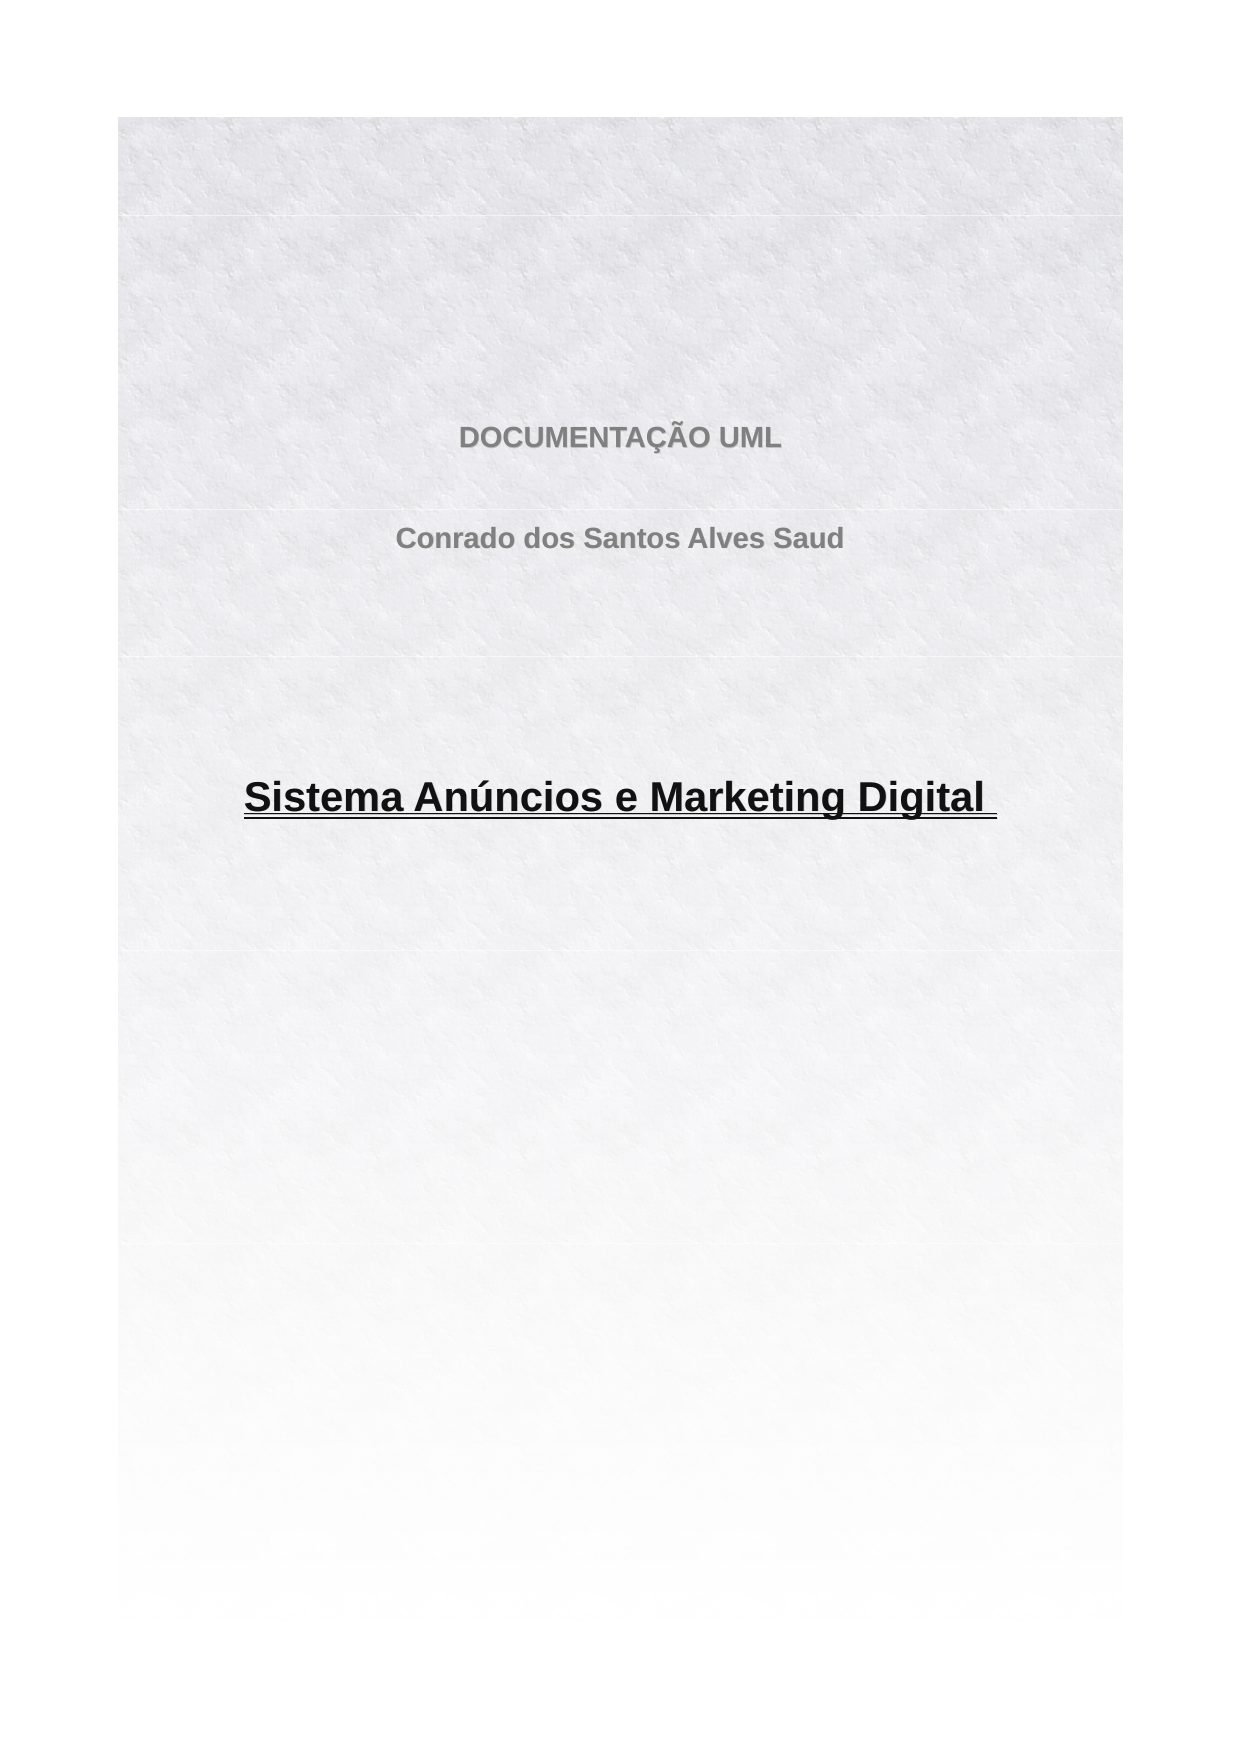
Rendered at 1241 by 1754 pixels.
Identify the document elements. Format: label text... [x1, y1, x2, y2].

text DOCUMENTAÇÃO UML [118, 420, 1122, 453]
text Conrado dos Santos Alves Saud [118, 521, 1122, 554]
text Sistema Anúncios e Marketing Digital [118, 772, 1122, 820]
